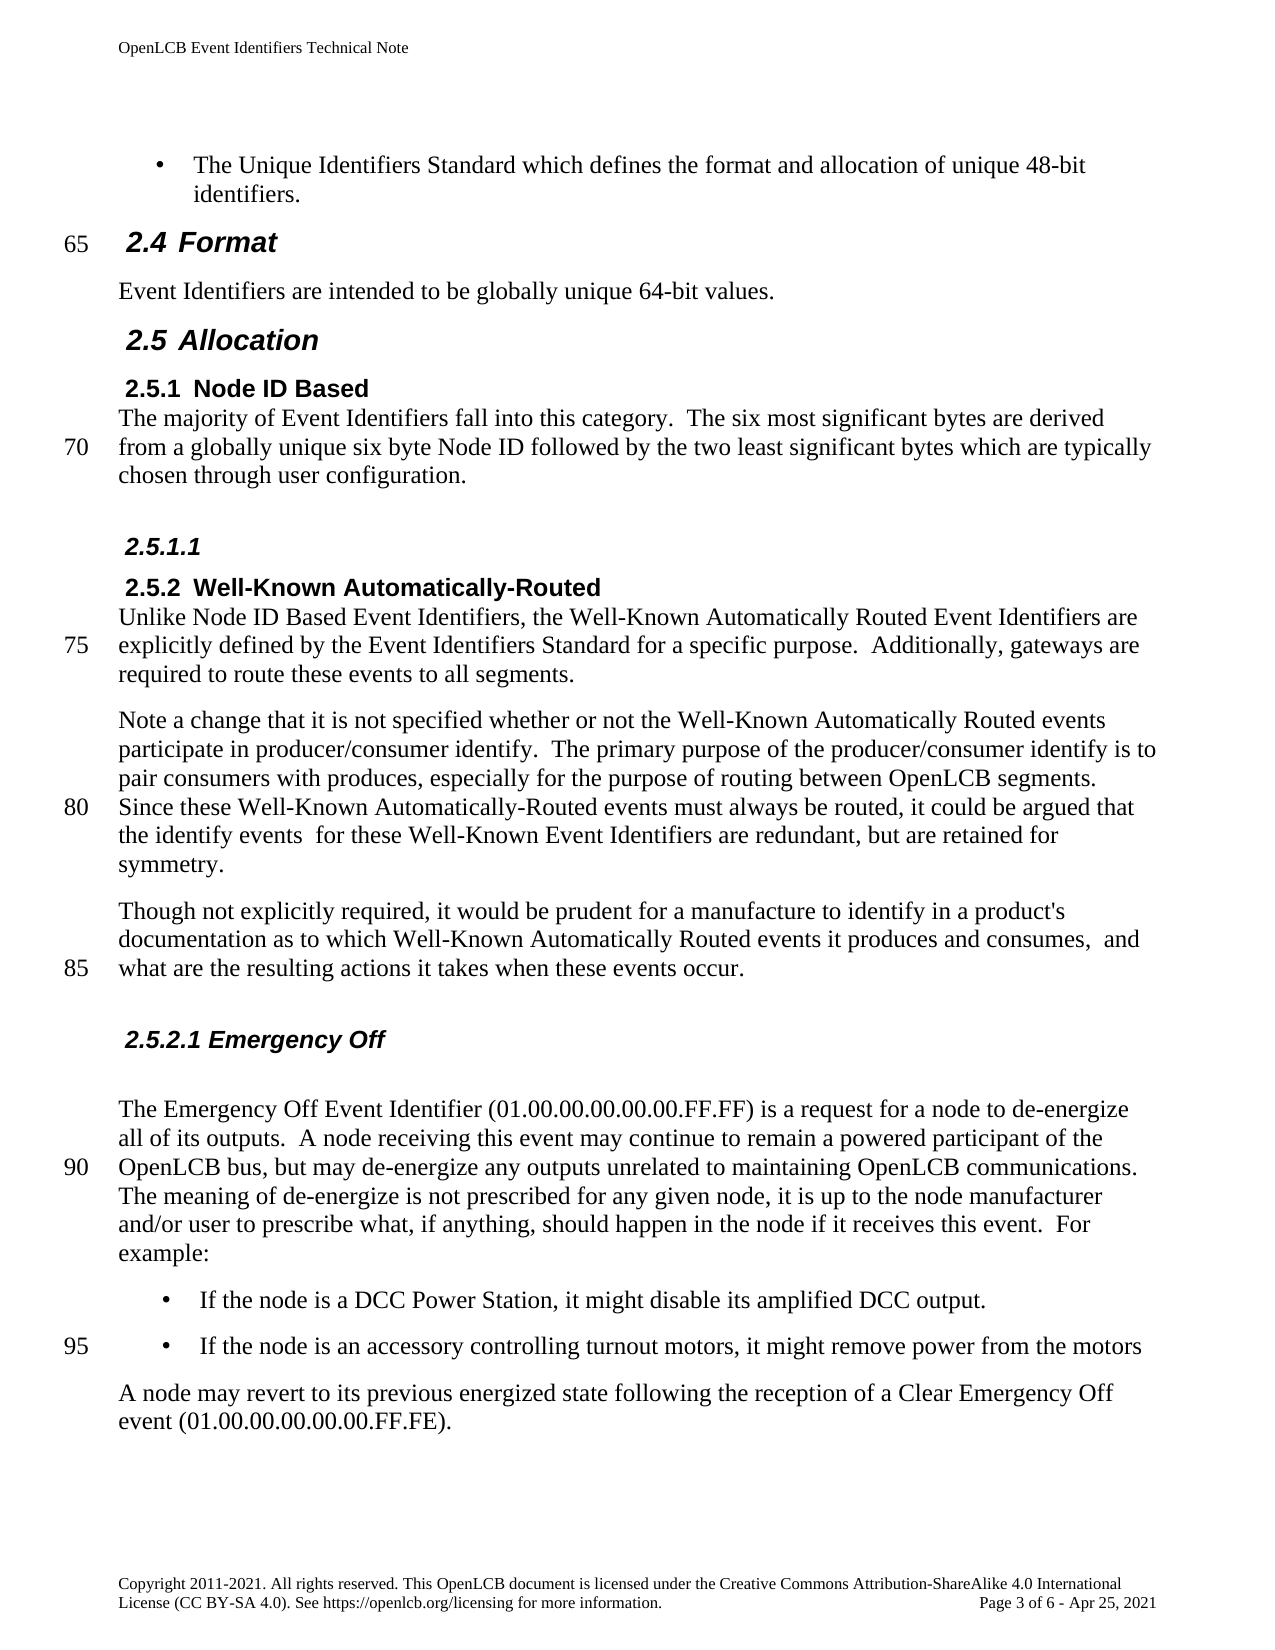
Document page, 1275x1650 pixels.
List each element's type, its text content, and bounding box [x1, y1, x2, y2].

subtitle Allocation [118, 323, 1157, 356]
text The majority of Event Identifiers fall into this category. The six most significant bytes are derived from a globally unique six byte Node ID followed by the two least significant bytes which are typically chosen through user configuration. [118, 403, 1157, 489]
list If the node is an accessory controlling turnout motors, it might remove power from the motors [162, 1331, 1157, 1360]
list If the node is a DCC Power Station, it might disable its amplified DCC output. [162, 1285, 1157, 1313]
text Event Identifiers are intended to be globally unique 64-bit values. [118, 276, 1157, 305]
list The Unique Identifiers Standard which defines the format and allocation of unique 48-bit identifiers. [156, 150, 1157, 207]
text The Emergency Off Event Identifier (01.00.00.00.00.00.FF.FF) is a request for a node to de-energize all of its outputs. A node receiving this event may continue to remain a powered participant of the OpenLCB bus, but may de-energize any outputs unrelated to maintaining OpenLCB communications. The meaning of de-energize is not prescribed for any given node, it is up to the node manufacturer and/or user to prescribe what, if anything, should happen in the node if it receives this event. For example: [118, 1094, 1157, 1267]
text Though not explicitly required, it would be prudent for a manufacture to identify in a product's documentation as to which Well-Known Automatically Routed events it produces and consumes, and what are the resulting actions it takes when these events occur. [118, 896, 1157, 982]
subtitle Node ID Based [118, 374, 1157, 403]
text Unlike Node ID Based Event Identifiers, the Well-Known Automatically Routed Event Identifiers are explicitly defined by the Event Identifiers Standard for a specific purpose. Additionally, gateways are required to route these events to all segments. [118, 602, 1157, 688]
text Note a change that it is not specified whether or not the Well-Known Automatically Routed events participate in producer/consumer identify. The primary purpose of the producer/consumer identify is to pair consumers with produces, especially for the purpose of routing between OpenLCB segments. Since these Well-Known Automatically-Routed events must always be routed, it could be argued that the identify events for these Well-Known Event Identifiers are redundant, but are retained for symmetry. [118, 706, 1157, 878]
subtitle Format [118, 225, 1157, 259]
text A node may revert to its previous energized state following the reception of a Clear Emergency Off event (01.00.00.00.00.00.FF.FE). [118, 1378, 1157, 1435]
subtitle Well-Known Automatically-Routed [118, 573, 1157, 602]
subtitle Emergency Off [118, 1025, 1157, 1053]
